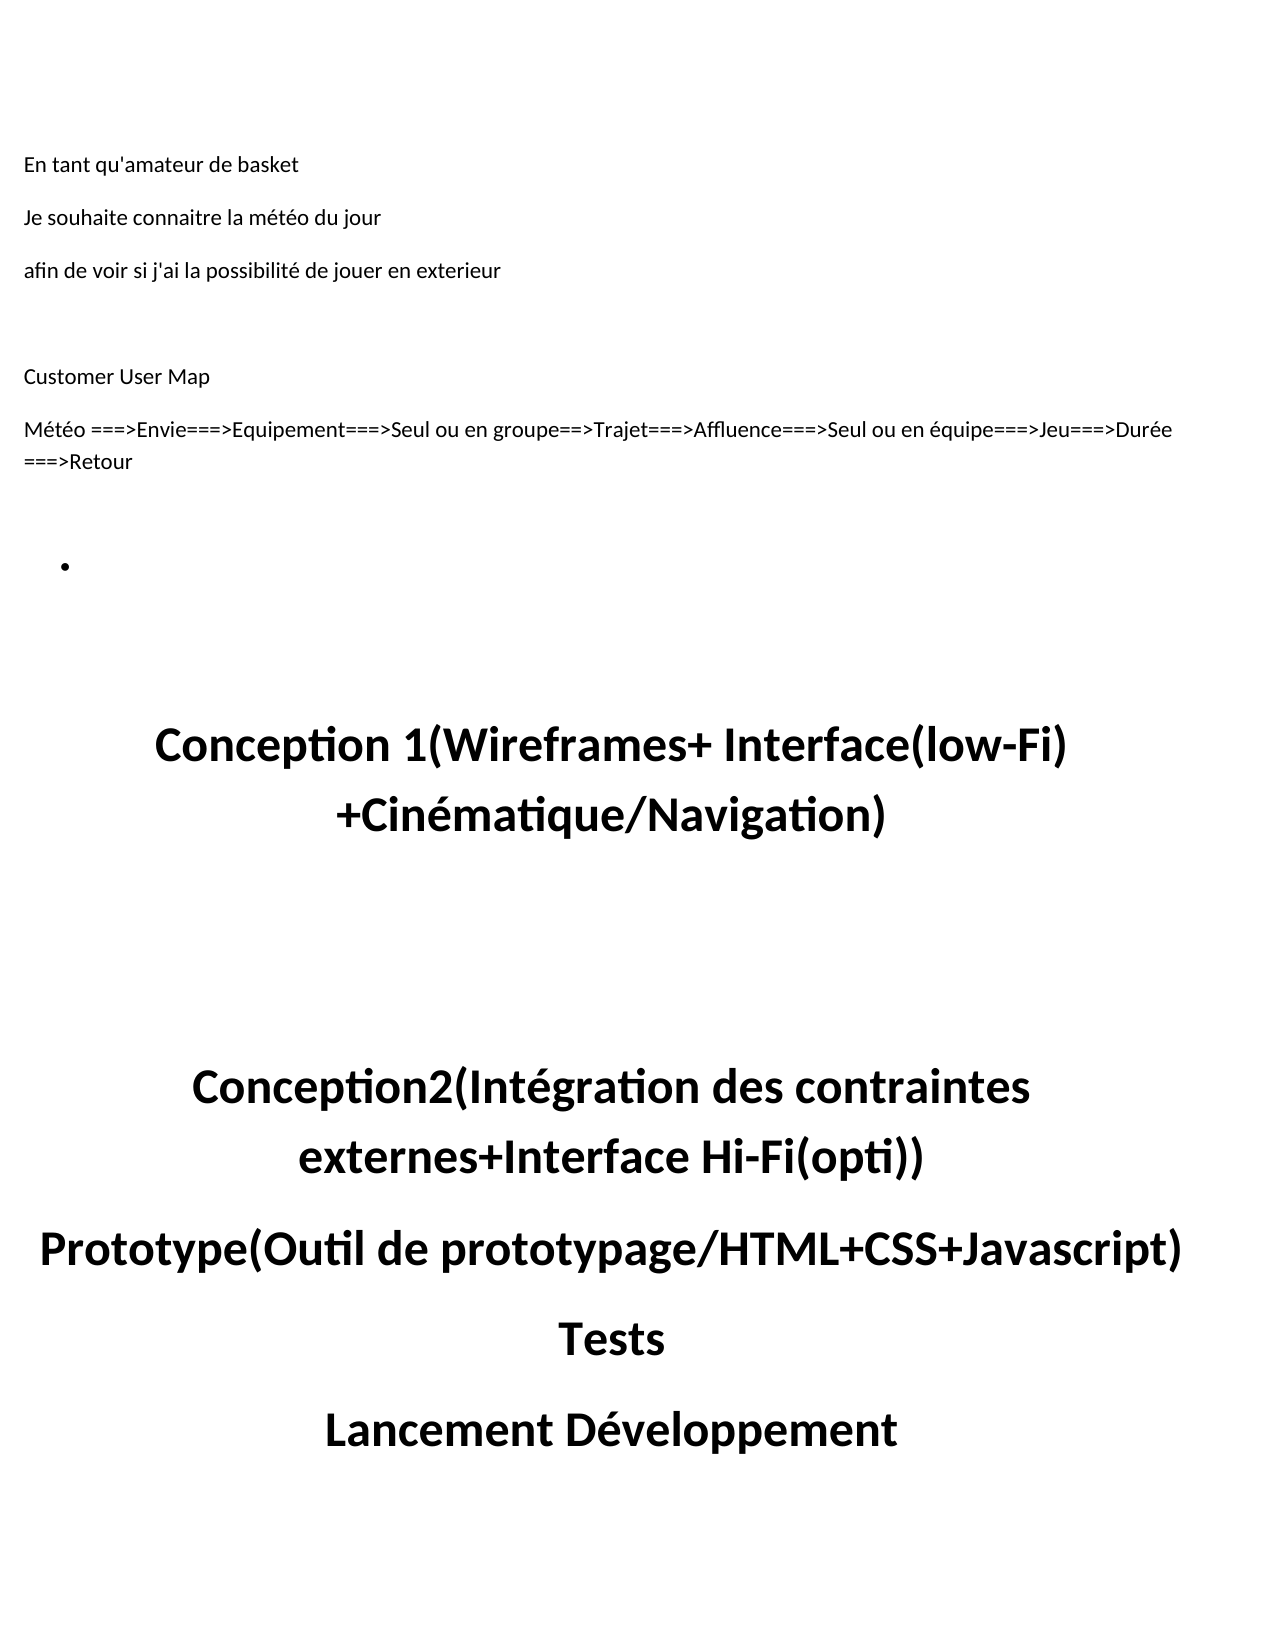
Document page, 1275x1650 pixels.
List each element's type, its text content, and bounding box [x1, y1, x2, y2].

text En tant qu'amateur de basket [23, 150, 1200, 178]
text Conception2(Intégration des contraintes externes+Interface Hi-Fi(opti)) [23, 1055, 1200, 1186]
text Prototype(Outil de prototypage/HTML+CSS+Javascript) [23, 1216, 1200, 1277]
text Tests [23, 1307, 1200, 1368]
text Conception 1(Wireframes+ Interface(low-Fi)+Cinématique/Navigation) [23, 712, 1200, 843]
text Je souhaite connaitre la météo du jour [23, 203, 1200, 231]
text afin de voir si j'ai la possibilité de jouer en exterieur [23, 256, 1200, 284]
text Lancement Développement [23, 1398, 1200, 1459]
text Météo ===>Envie===>Equipement===>Seul ou en groupe==>Trajet===>Affluence===>Seul ou en équipe===>Jeu===>Durée ===>Retour [23, 415, 1200, 475]
text Customer User Map [23, 362, 1200, 390]
